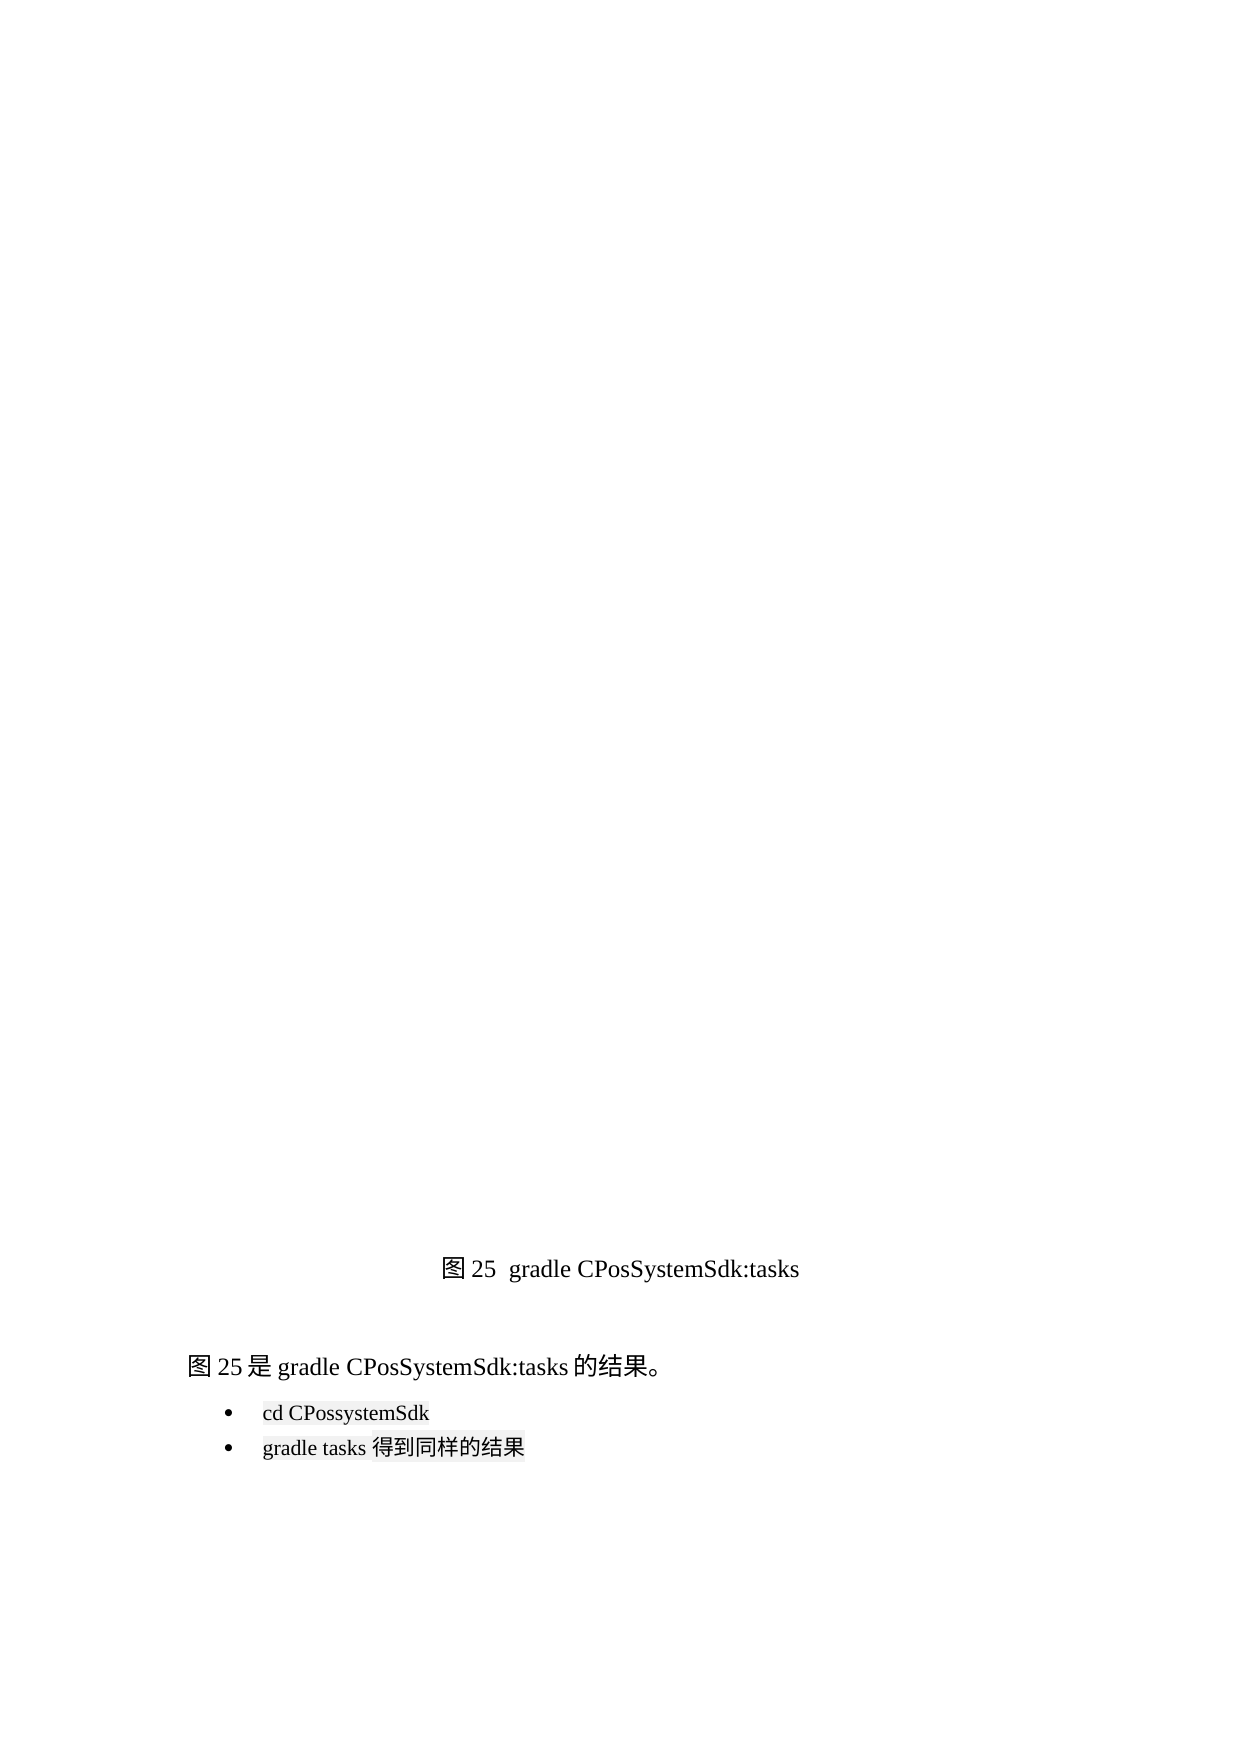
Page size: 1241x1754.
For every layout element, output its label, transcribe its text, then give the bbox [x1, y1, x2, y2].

table_header 图25 gradle CPosSystemSdk:tasks [188, 162, 1053, 1299]
text 图25是gradle CPosSystemSdk:tasks的结果。 [187, 1332, 1053, 1397]
list cd CPossystemSdk [225, 1397, 1053, 1429]
list gradle tasks 得到同样的结果 [225, 1429, 1053, 1462]
